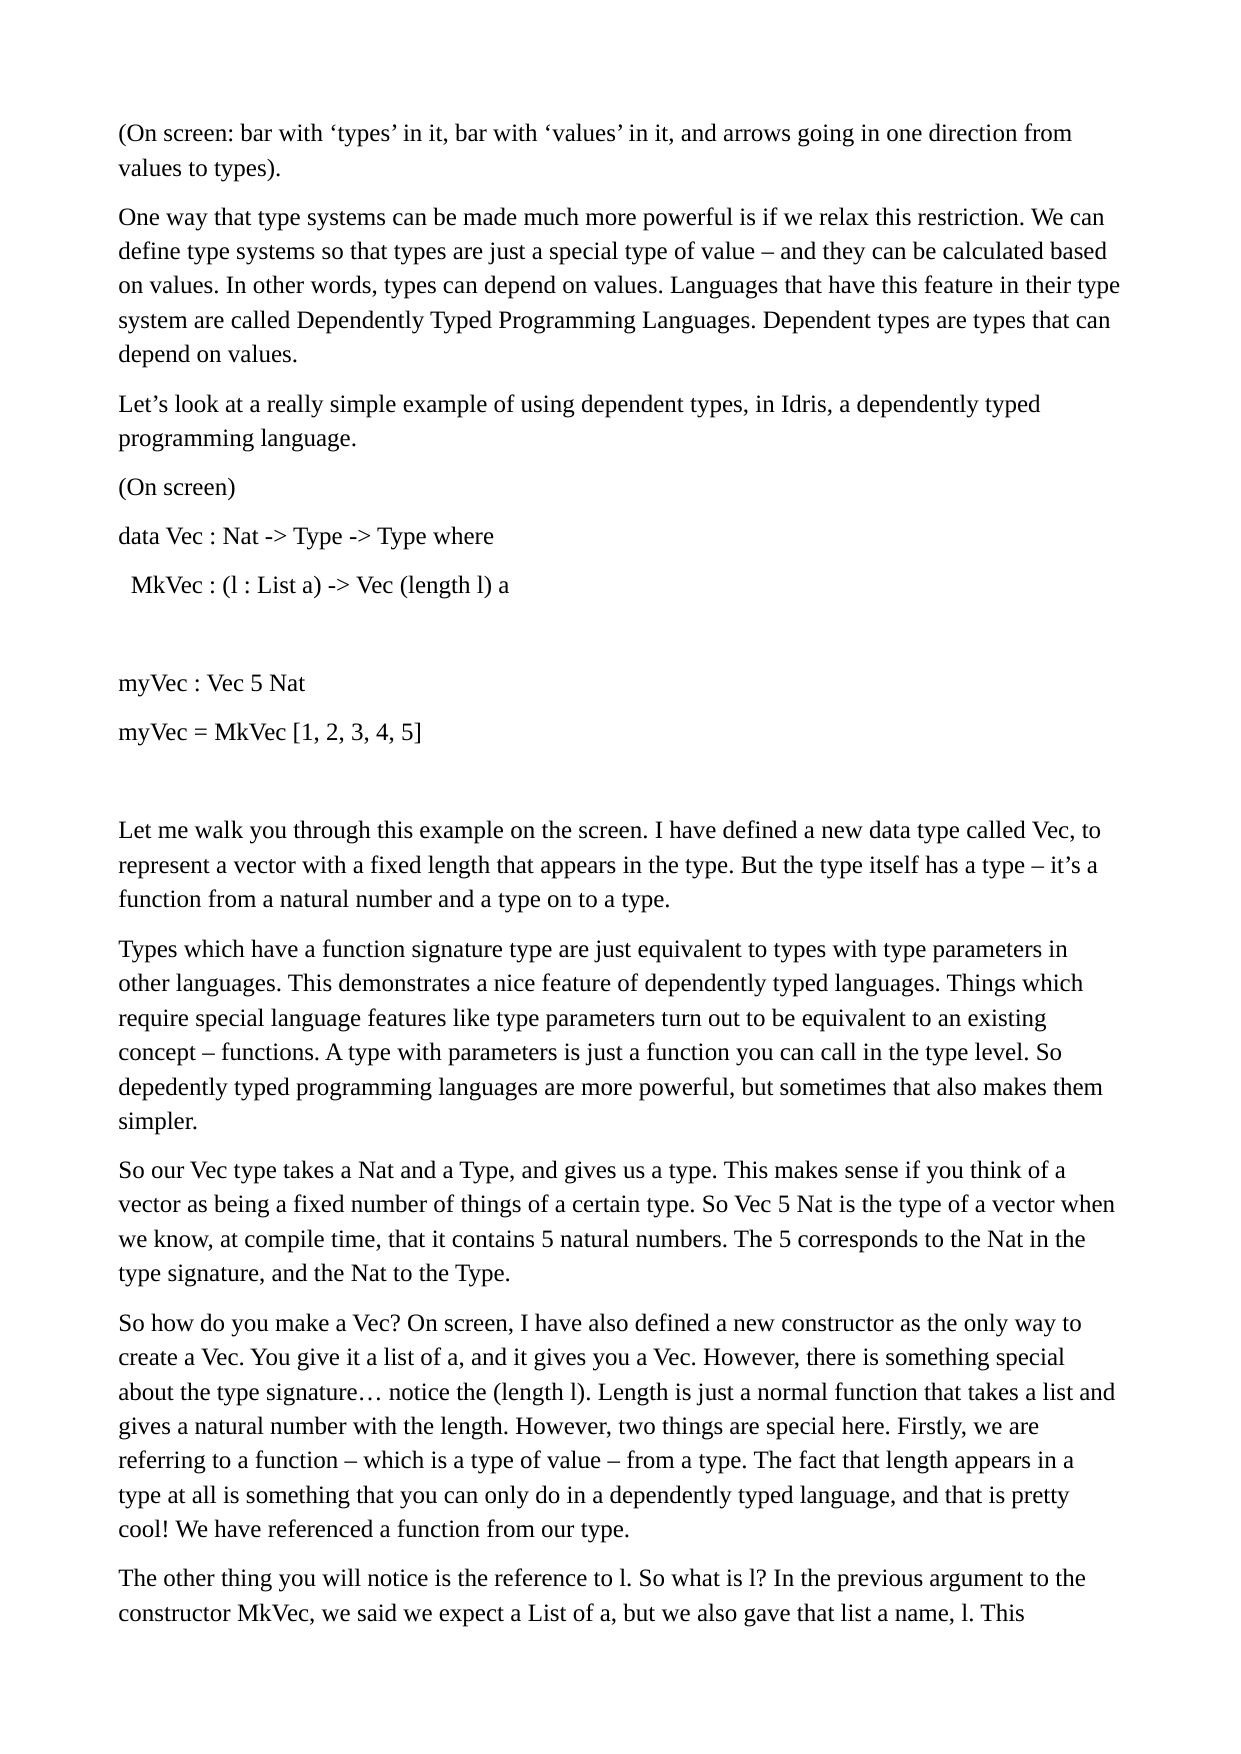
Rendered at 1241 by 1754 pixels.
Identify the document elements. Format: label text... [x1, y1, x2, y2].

text Let’s look at a really simple example of using dependent types, in Idris, a dependently typed programming language. [118, 389, 1122, 452]
text Types which have a function signature type are just equivalent to types with type parameters in other languages. This demonstrates a nice feature of dependently typed languages. Things which require special language features like type parameters turn out to be equivalent to an existing concept – functions. A type with parameters is just a function you can call in the type level. So depedently typed programming languages are more powerful, but sometimes that also makes them simpler. [118, 934, 1122, 1135]
text Let me walk you through this example on the screen. I have defined a new data type called Vec, to represent a vector with a fixed length that appears in the type. But the type itself has a type – it’s a function from a natural number and a type on to a type. [118, 816, 1122, 913]
text So our Vec type takes a Nat and a Type, and gives us a type. This makes sense if you think of a vector as being a fixed number of things of a certain type. So Vec 5 Nat is the type of a vector when we know, at compile time, that it contains 5 natural numbers. The 5 corresponds to the Nat in the type signature, and the Nat to the Type. [118, 1155, 1122, 1287]
text myVec : Vec 5 Nat [118, 668, 1122, 697]
text The other thing you will notice is the reference to l. So what is l? In the previous argument to the constructor MkVec, we said we expect a List of a, but we also gave that list a name, l. This [118, 1563, 1122, 1627]
text So how do you make a Vec? On screen, I have also defined a new constructor as the only way to create a Vec. You give it a list of a, and it gives you a Vec. However, there is something special about the type signature… notice the (length l). Length is just a normal function that takes a list and gives a natural number with the length. However, two things are special here. Firstly, we are referring to a function – which is a type of value – from a type. The fact that length appears in a type at all is something that you can only do in a dependently typed language, and that is pretty cool! We have referenced a function from our type. [118, 1308, 1122, 1543]
text data Vec : Nat -> Type -> Type where [118, 521, 1122, 550]
text MkVec : (l : List a) -> Vec (length l) a [118, 570, 1122, 599]
text (On screen: bar with ‘types’ in it, bar with ‘values’ in it, and arrows going in one direction from values to types). [118, 118, 1122, 181]
text One way that type systems can be made much more powerful is if we relax this restriction. We can define type systems so that types are just a special type of value – and they can be calculated based on values. In other words, types can depend on values. Languages that have this feature in their type system are called Dependently Typed Programming Languages. Dependent types are types that can depend on values. [118, 202, 1122, 368]
text myVec = MkVec [1, 2, 3, 4, 5] [118, 717, 1122, 746]
text (On screen) [118, 472, 1122, 501]
